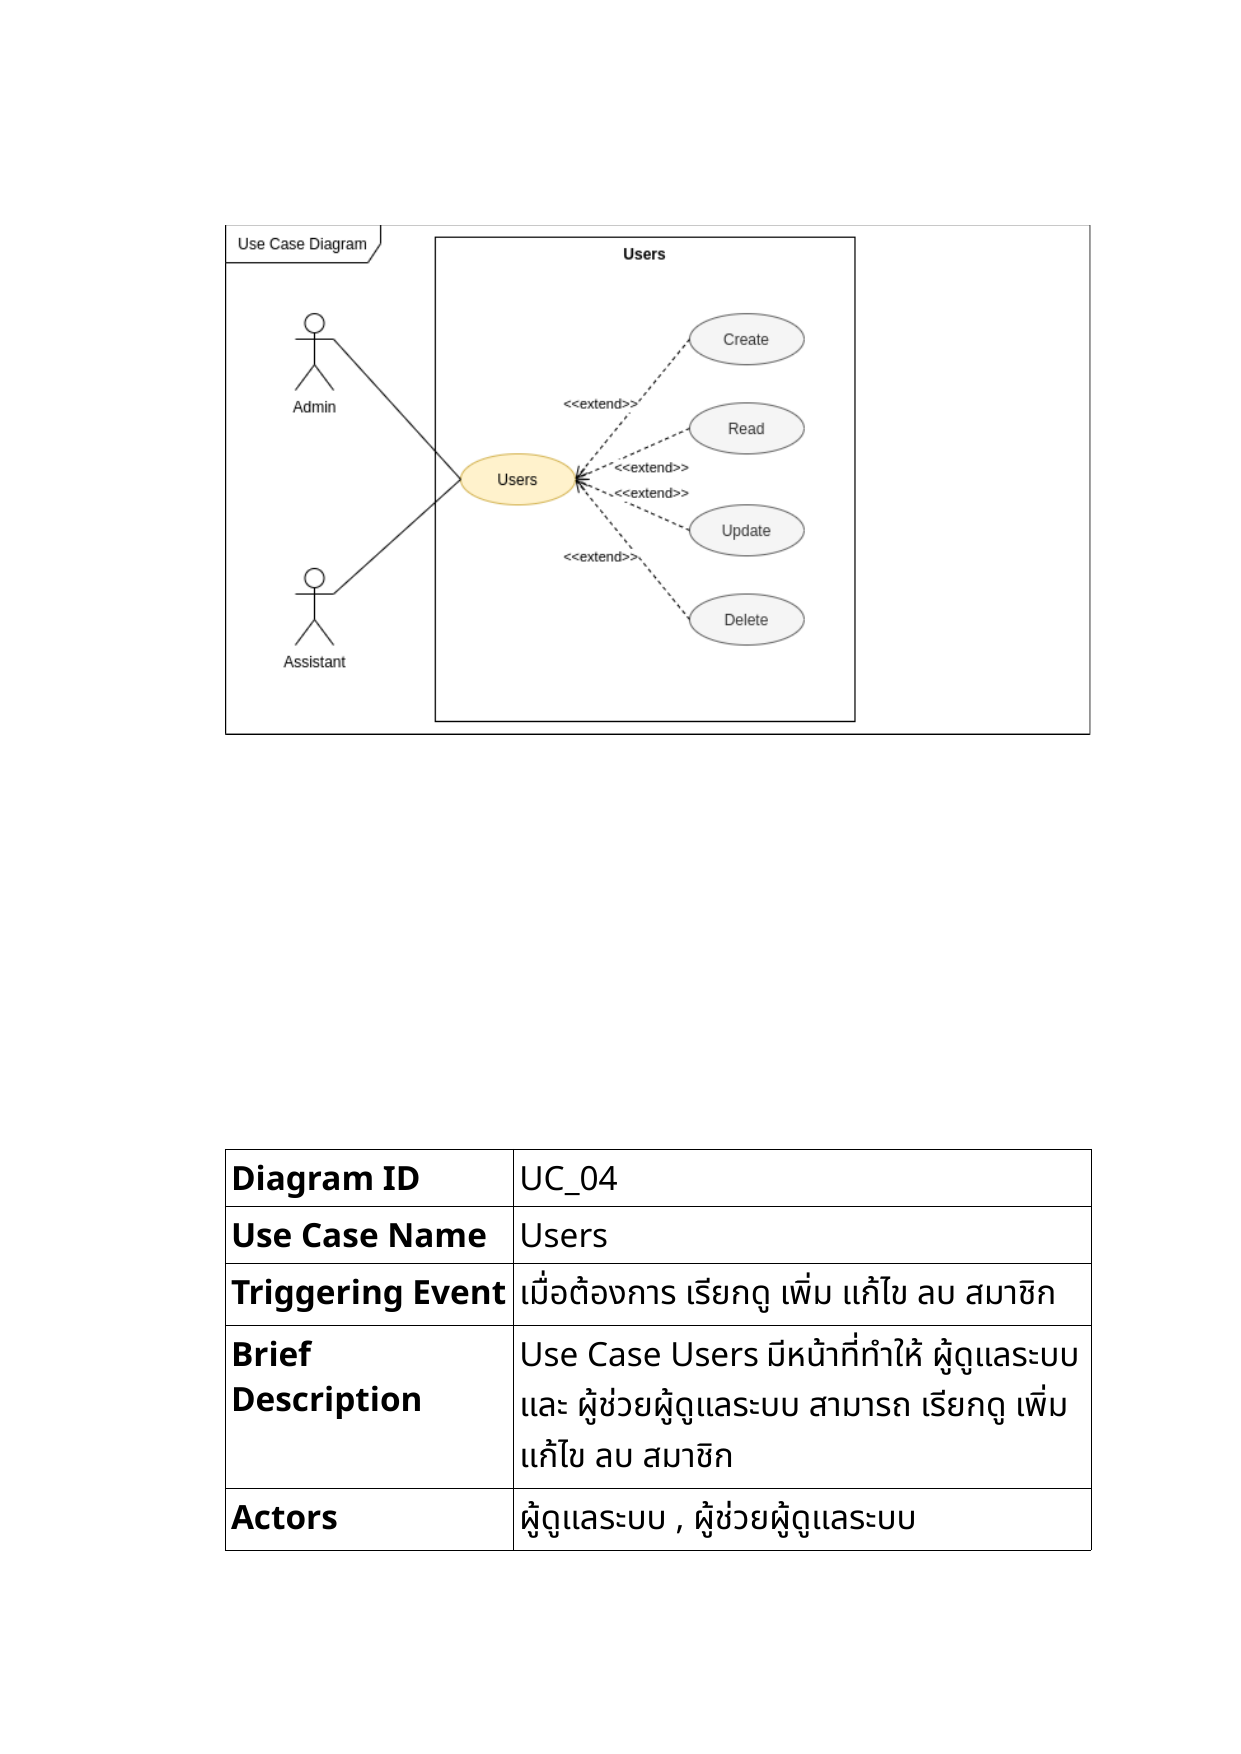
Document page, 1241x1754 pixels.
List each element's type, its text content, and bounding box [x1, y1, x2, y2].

table_header UC_04 [514, 1150, 1091, 1206]
picture [225, 225, 1091, 735]
table_cell Use Case Name [226, 1207, 513, 1263]
table_cell เมื่อต้องการ เรียกดู เพิ่ม แก้ไข ลบ สมาชิก [514, 1264, 1091, 1325]
table_cell Triggering Event [226, 1264, 513, 1325]
table_cell Actors [226, 1489, 513, 1550]
table_header Diagram ID [226, 1150, 513, 1206]
table_cell Use Case Usersมีหน้าที่ทำให้ ผู้ดูแลระบบ และ ผู้ช่วยผู้ดูแลระบบ สามารถ เรียกดู เพิ่ม แก้ไข ลบ สมาชิก [514, 1326, 1091, 1488]
table_cell Users [514, 1207, 1091, 1263]
table_cell Brief Description [226, 1326, 513, 1488]
table_cell ผู้ดูแลระบบ , ผู้ช่วยผู้ดูแลระบบ [514, 1489, 1091, 1550]
